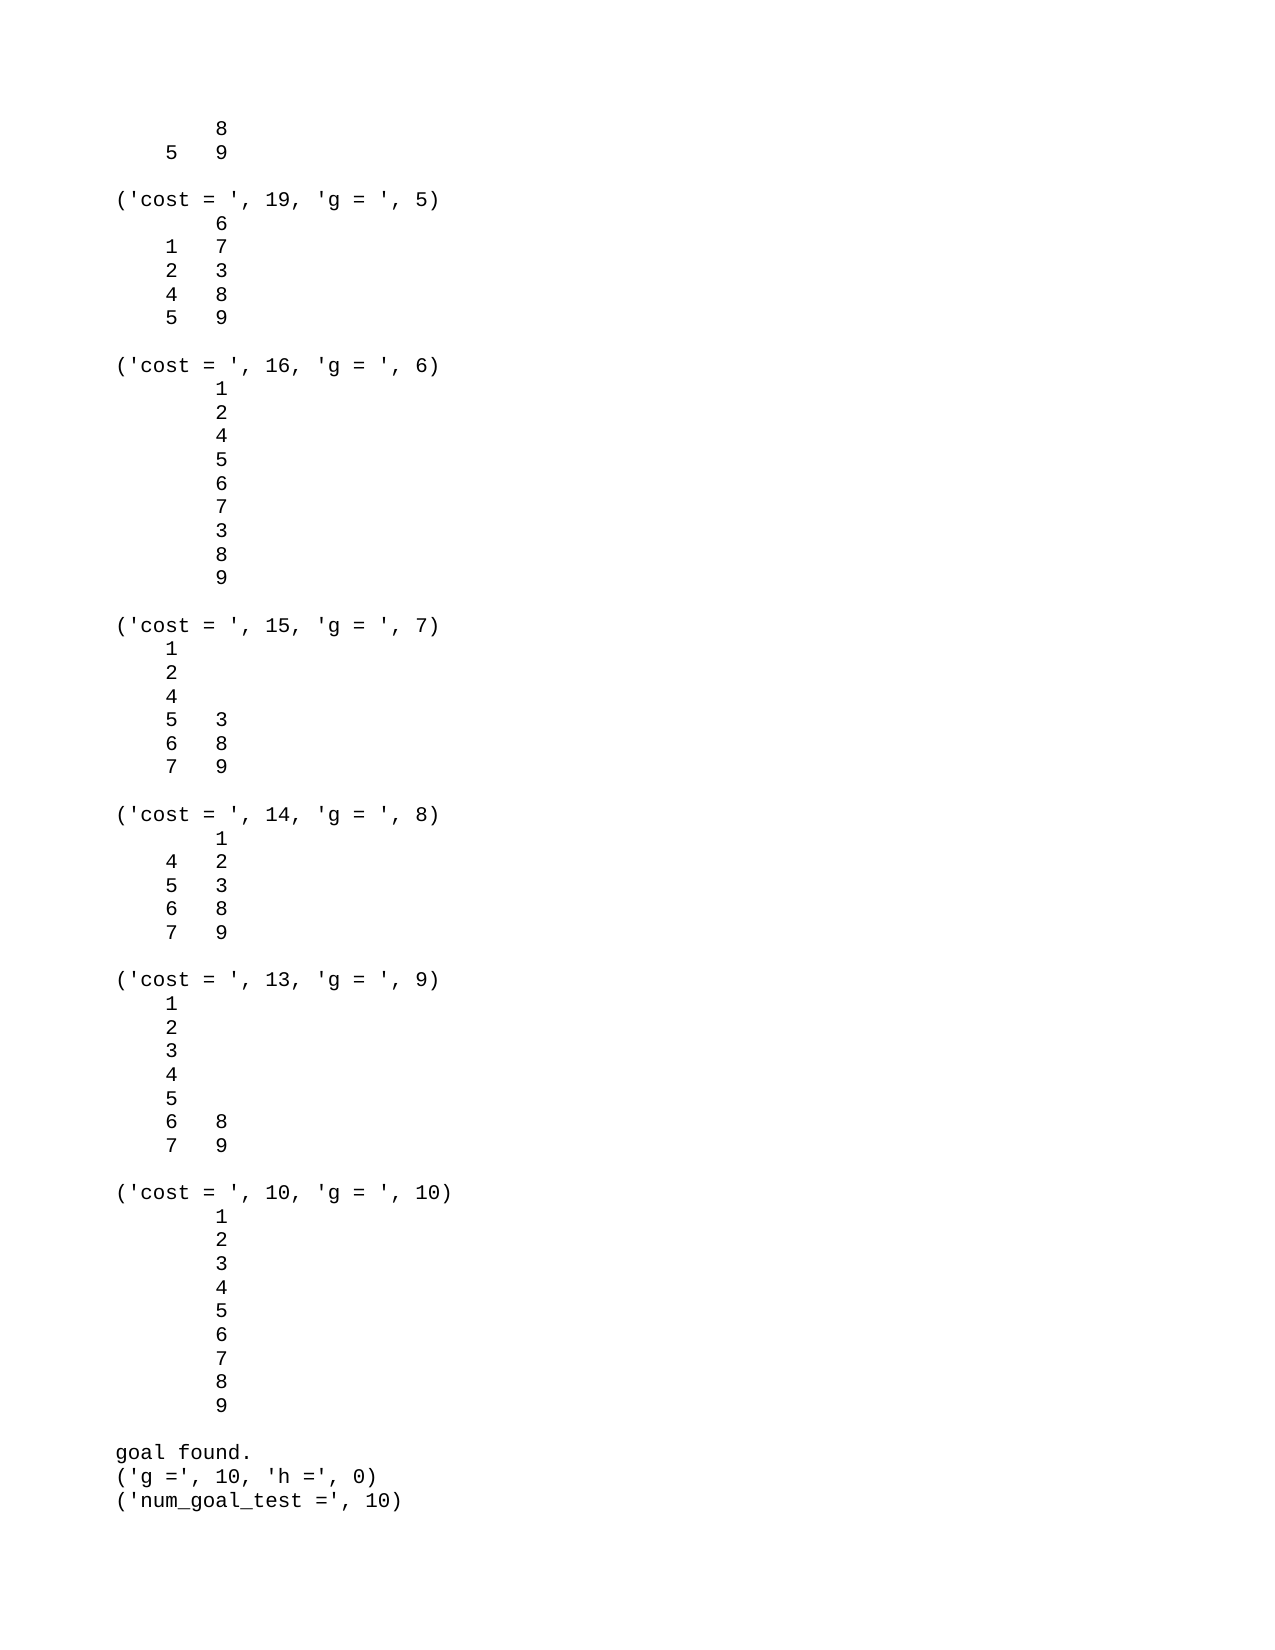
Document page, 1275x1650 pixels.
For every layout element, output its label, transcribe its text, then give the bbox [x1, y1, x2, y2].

text 2 [115, 1229, 1160, 1253]
text 7 9 [115, 1135, 1160, 1158]
text ('g =', 10, 'h =', 0) [115, 1466, 1160, 1489]
text 3 [115, 1040, 1160, 1064]
text 4 [115, 1064, 1160, 1088]
text 5 3 [115, 875, 1160, 898]
text 8 [115, 544, 1160, 567]
text 1 [115, 378, 1160, 402]
text 5 [115, 1088, 1160, 1111]
text ('cost = ', 16, 'g = ', 6) [115, 354, 1160, 378]
text 5 [115, 449, 1160, 473]
text 6 [115, 213, 1160, 236]
text 2 [115, 402, 1160, 426]
text 1 [115, 993, 1160, 1017]
text 7 [115, 1348, 1160, 1371]
text 2 [115, 1017, 1160, 1040]
text 4 [115, 426, 1160, 449]
text 5 9 [115, 307, 1160, 331]
text 2 [115, 662, 1160, 686]
text 1 [115, 638, 1160, 662]
text 3 [115, 520, 1160, 544]
text 4 2 [115, 851, 1160, 875]
text 5 3 [115, 709, 1160, 733]
text 1 [115, 1206, 1160, 1229]
text ('cost = ', 19, 'g = ', 5) [115, 189, 1160, 213]
text ('cost = ', 14, 'g = ', 8) [115, 804, 1160, 827]
text 1 [115, 827, 1160, 851]
text ('num_goal_test =', 10) [115, 1489, 1160, 1513]
text 4 [115, 1277, 1160, 1300]
text 6 8 [115, 898, 1160, 922]
text 5 [115, 1300, 1160, 1324]
text 7 9 [115, 757, 1160, 780]
text 8 [115, 1371, 1160, 1395]
text 5 9 [115, 142, 1160, 165]
text 7 [115, 496, 1160, 520]
text 8 [115, 118, 1160, 142]
text 2 3 [115, 260, 1160, 284]
text 3 [115, 1253, 1160, 1277]
text 9 [115, 567, 1160, 591]
text ('cost = ', 10, 'g = ', 10) [115, 1182, 1160, 1206]
text 6 [115, 1324, 1160, 1348]
text 6 8 [115, 1111, 1160, 1135]
text 7 9 [115, 922, 1160, 946]
text 4 [115, 686, 1160, 709]
text 6 8 [115, 733, 1160, 757]
text 4 8 [115, 284, 1160, 307]
text 6 [115, 473, 1160, 496]
text ('cost = ', 13, 'g = ', 9) [115, 969, 1160, 993]
text ('cost = ', 15, 'g = ', 7) [115, 615, 1160, 638]
text goal found. [115, 1442, 1160, 1466]
text 9 [115, 1395, 1160, 1419]
text 1 7 [115, 236, 1160, 260]
